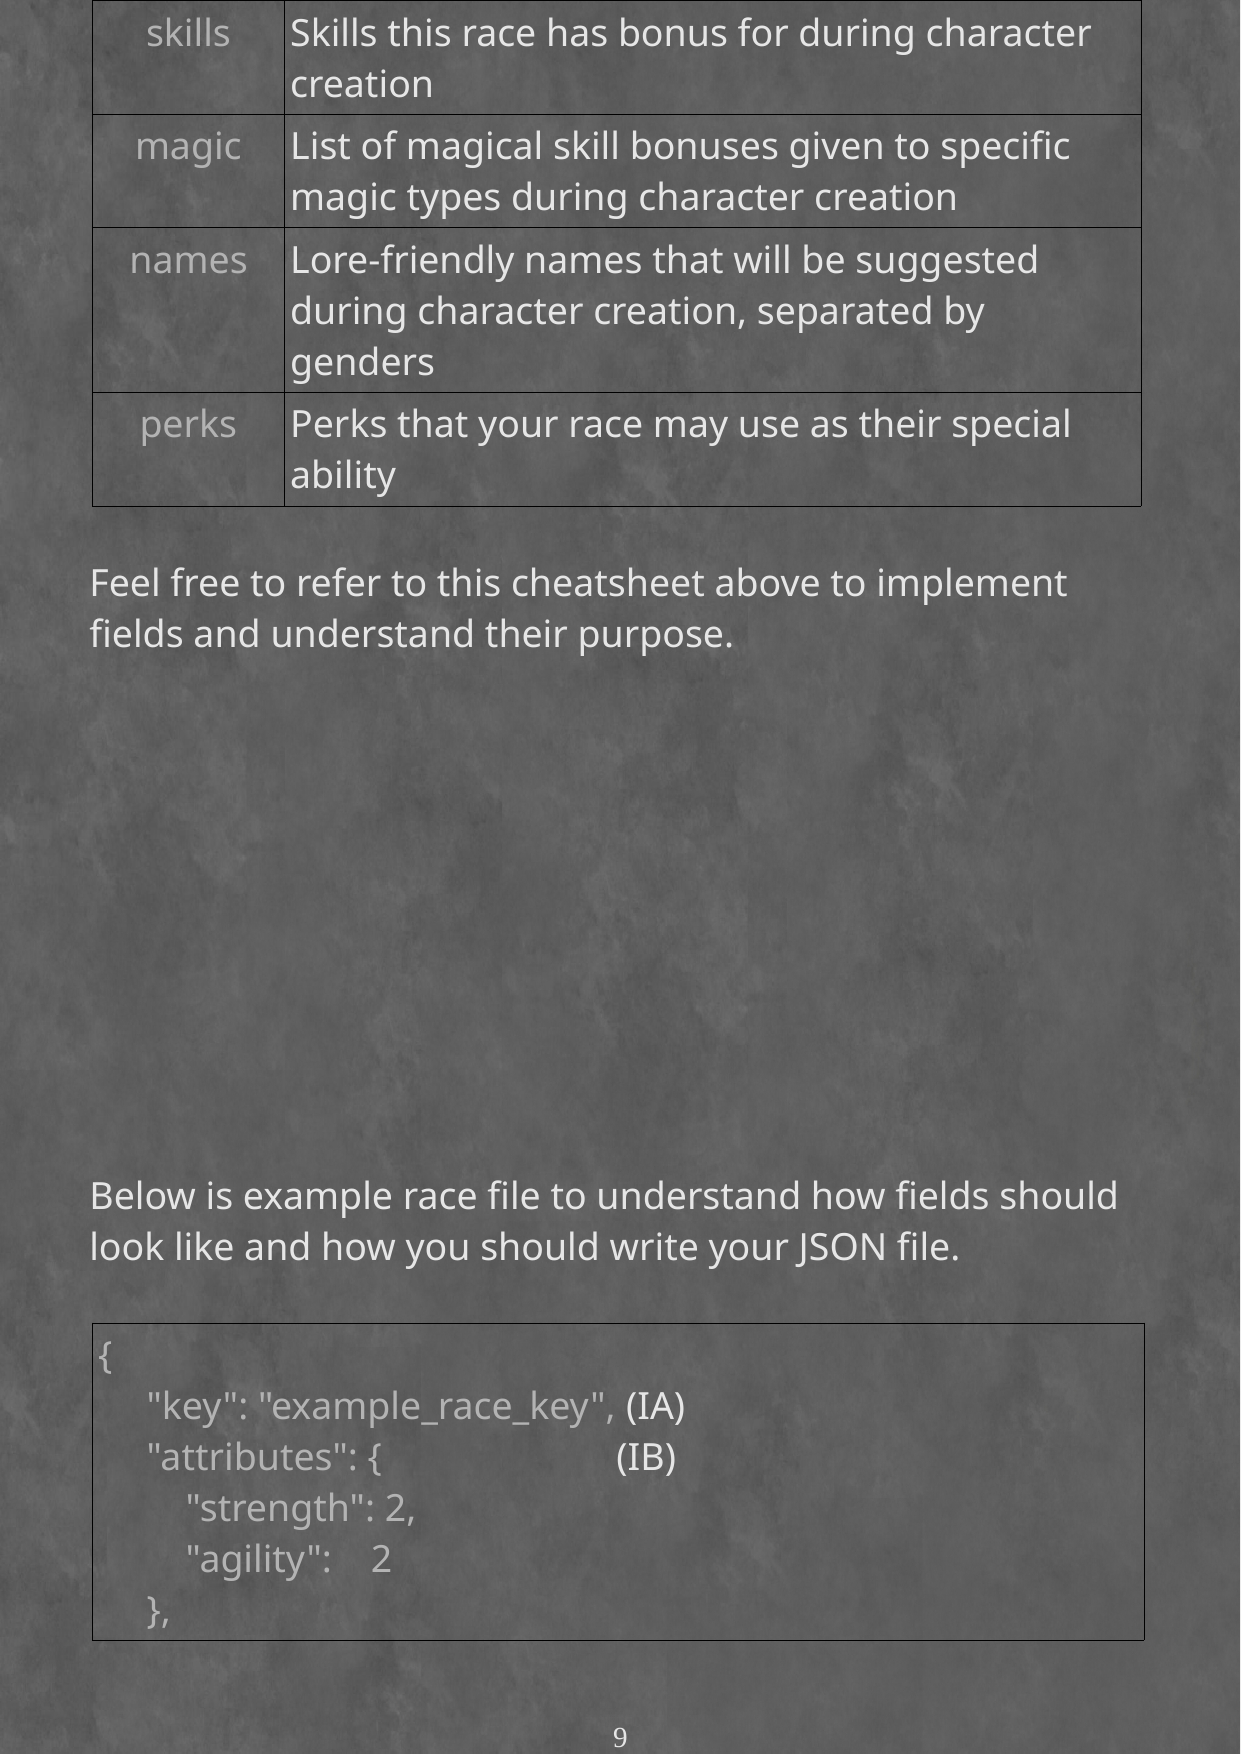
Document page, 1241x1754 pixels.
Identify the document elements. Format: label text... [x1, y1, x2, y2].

picture [0, 0, 1241, 1754]
table_cell names [93, 228, 284, 392]
text Feel free to refer to this cheatsheet above to implement fields and understand their purpose. [89, 557, 1151, 659]
table_cell Lore-friendly names that will be suggested during character creation, separated by genders [285, 228, 1141, 392]
table_header { "key": "example_race_key", (IA) "attributes": { (IB) "strength": 2, "agility": 2 }, [93, 1324, 1144, 1640]
table_cell skills [93, 1, 284, 114]
table_cell Perks that your race may use as their special ability [285, 393, 1141, 506]
table_cell magic [93, 115, 284, 227]
table_cell List of magical skill bonuses given to specific magic types during character creation [285, 115, 1141, 227]
table_cell perks [93, 393, 284, 506]
table_cell Skills this race has bonus for during character creation [285, 1, 1141, 114]
text Below is example race file to understand how fields should look like and how you should write your JSON file. [89, 1169, 1151, 1271]
